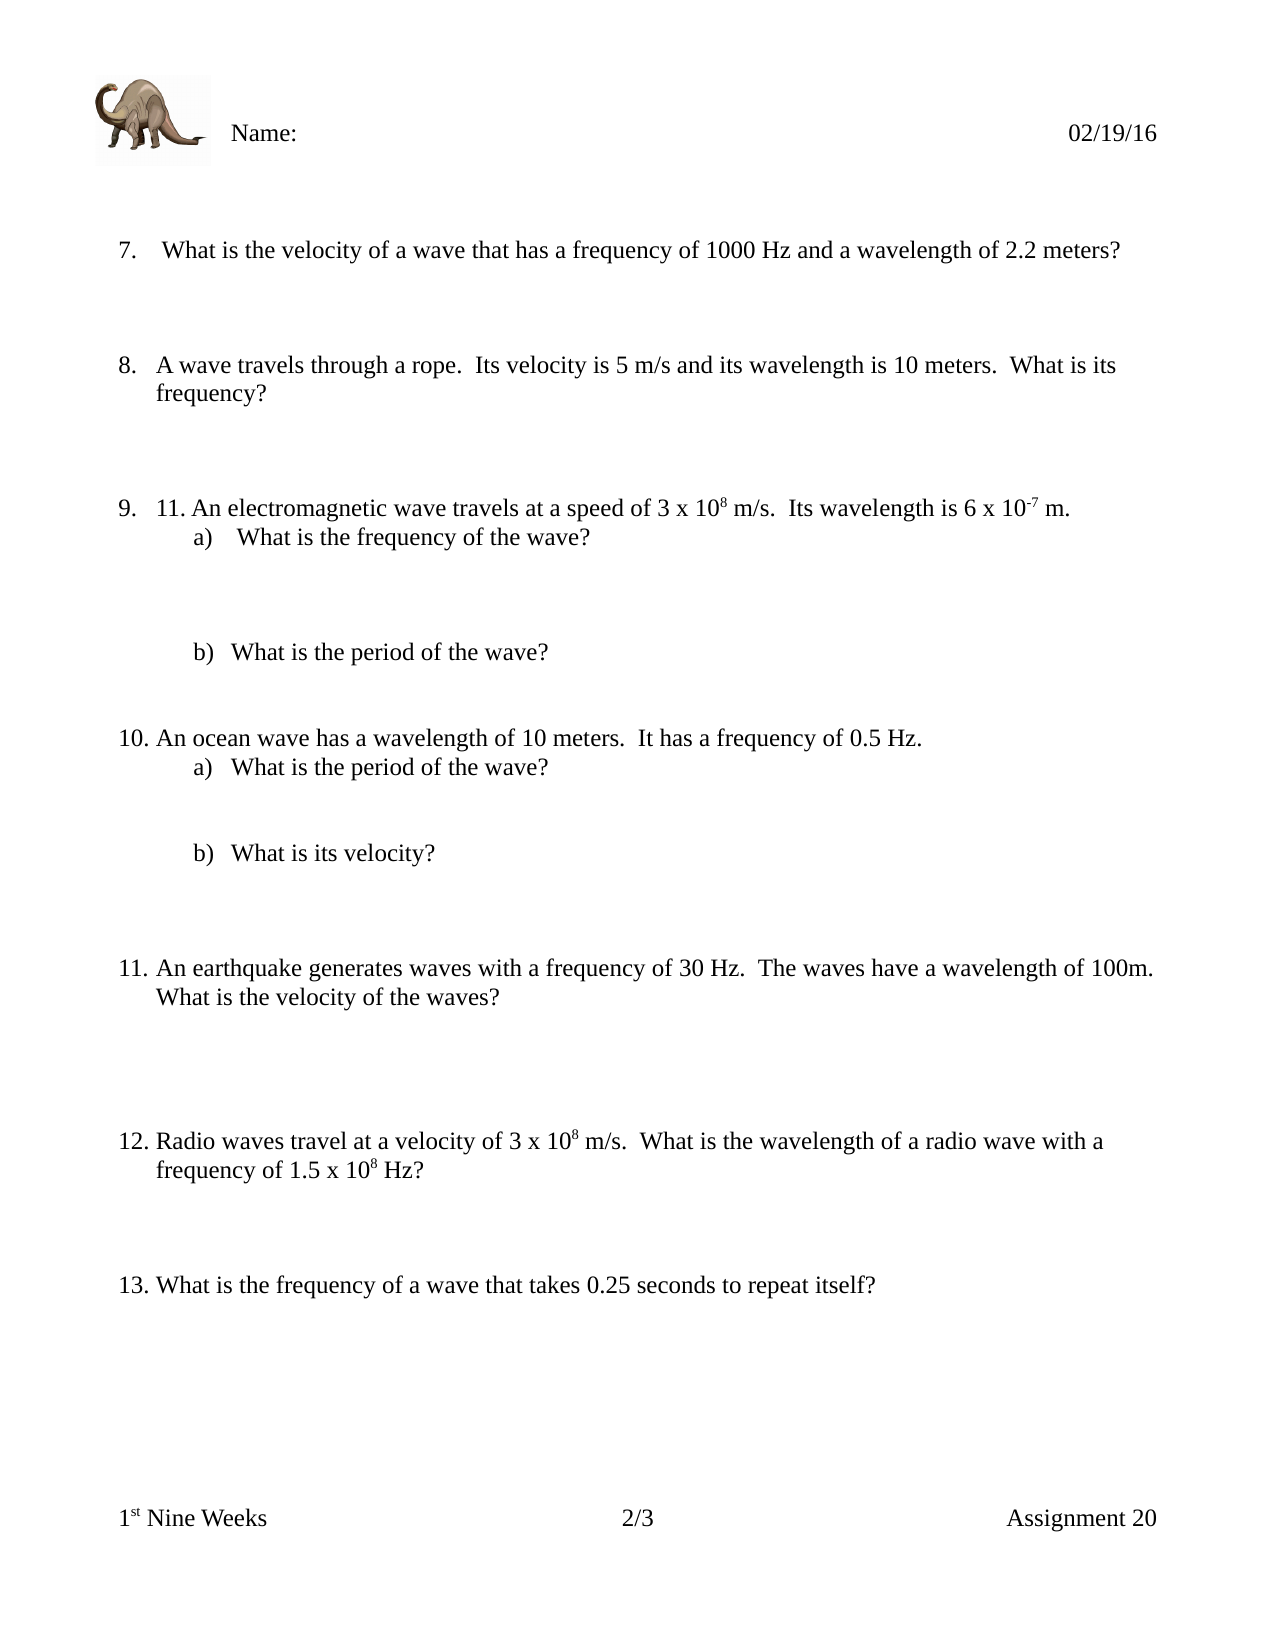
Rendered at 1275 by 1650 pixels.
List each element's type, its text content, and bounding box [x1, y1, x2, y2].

list What is the frequency of the wave? [193, 522, 1157, 551]
list What is the frequency of a wave that takes 0.25 seconds to repeat itself? [118, 1270, 1157, 1298]
list An ocean wave has a wavelength of 10 meters. It has a frequency of 0.5 Hz. [118, 723, 1157, 752]
list What is the period of the wave? [193, 752, 1157, 781]
list What is the period of the wave? [193, 637, 1157, 666]
list What is its velocity? [193, 838, 1157, 867]
list A wave travels through a rope. Its velocity is 5 m/s and its wavelength is 10 meters. What is its frequency? [118, 350, 1157, 407]
list 11. An electromagnetic wave travels at a speed of 3 x 108 m/s. Its wavelength is 6 x 10-7 m. [118, 493, 1157, 522]
list An earthquake generates waves with a frequency of 30 Hz. The waves have a wavelength of 100m. What is the velocity of the waves? [118, 953, 1157, 1011]
list Radio waves travel at a velocity of 3 x 108 m/s. What is the wavelength of a radio wave with a frequency of 1.5 x 108 Hz? [118, 1126, 1157, 1183]
picture [95, 75, 211, 166]
list What is the velocity of a wave that has a frequency of 1000 Hz and a wavelength of 2.2 meters? [118, 235, 1157, 263]
